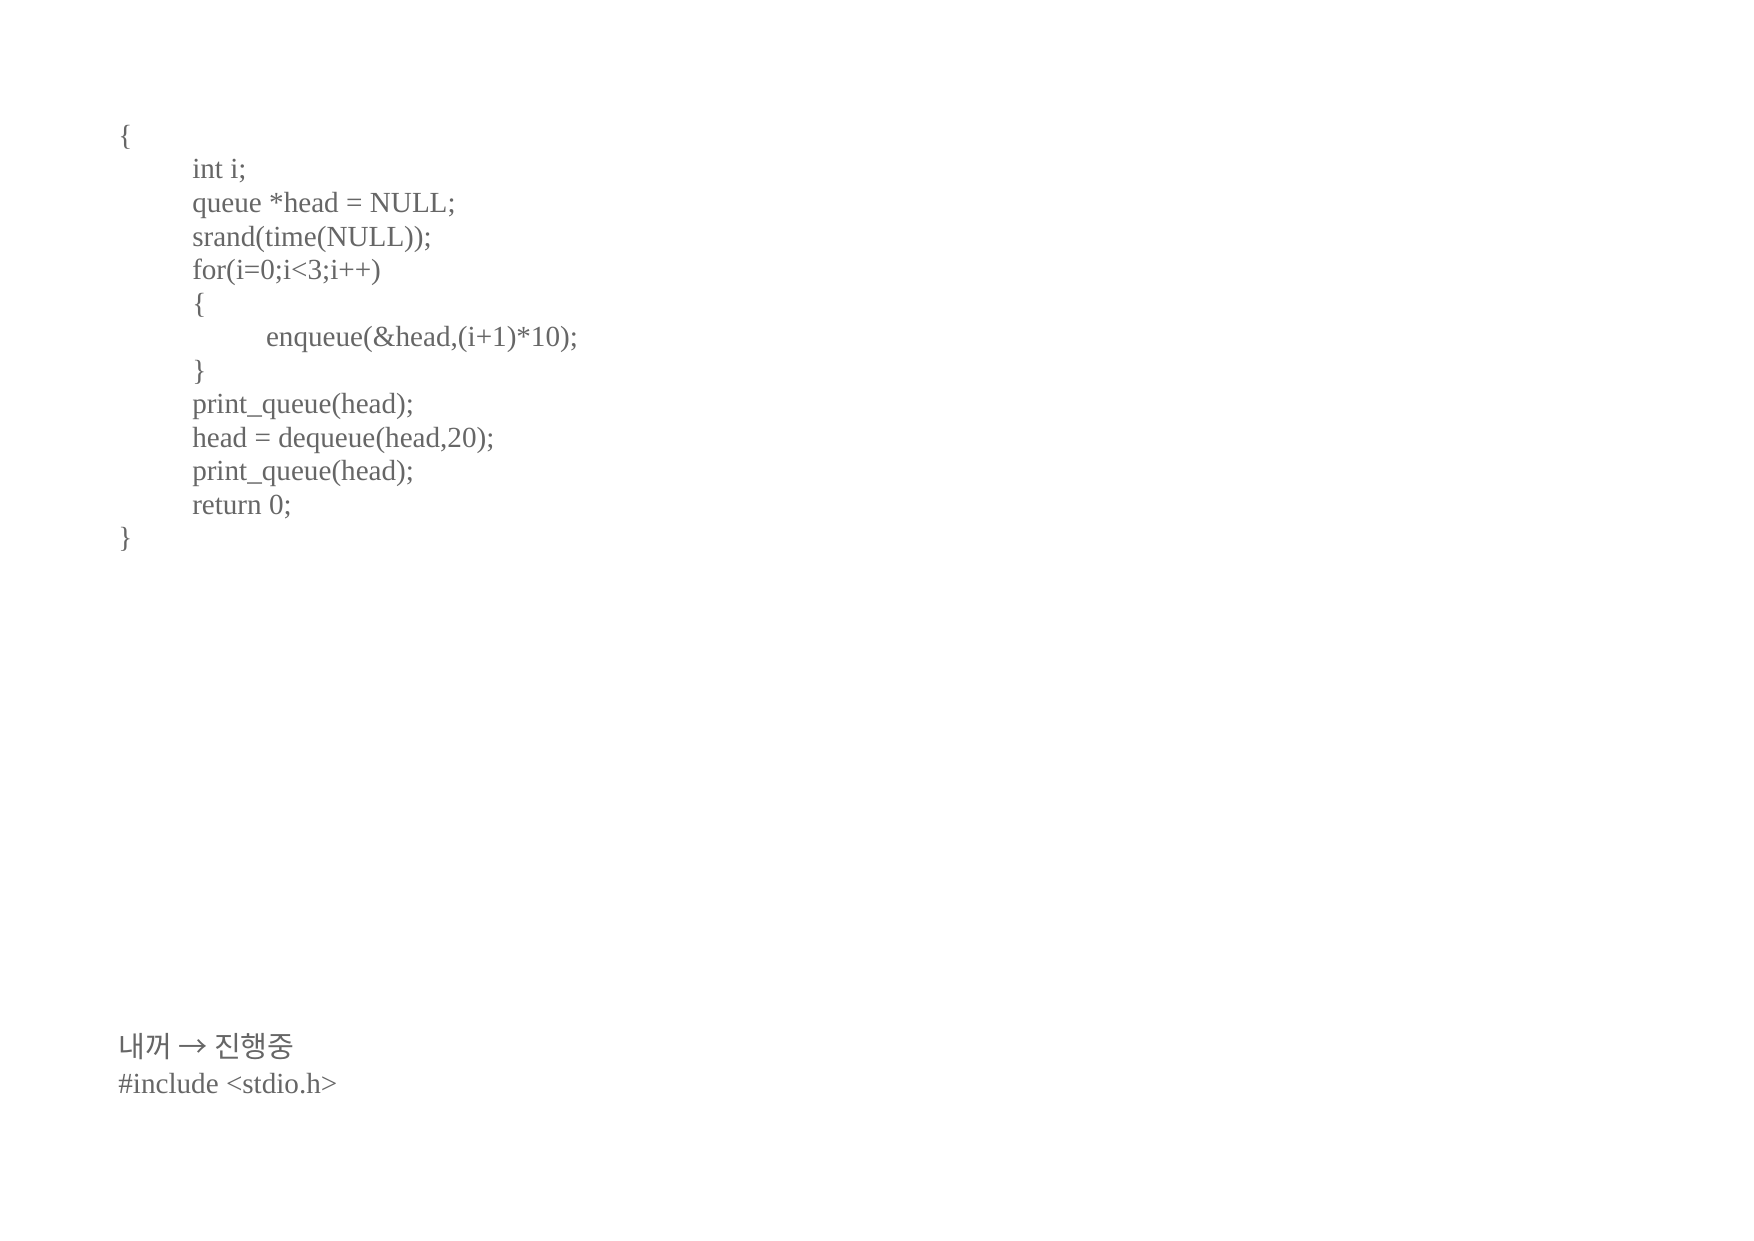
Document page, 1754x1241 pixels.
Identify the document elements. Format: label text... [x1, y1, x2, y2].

text queue *head = NULL; [118, 185, 1636, 219]
text return 0; [118, 487, 1636, 521]
text print_queue(head); [118, 453, 1636, 487]
text 내꺼 → 진행중 [118, 1024, 1636, 1066]
text { [118, 286, 1636, 319]
text } [118, 353, 1636, 386]
text print_queue(head); [118, 386, 1636, 420]
text { [118, 118, 1636, 152]
text srand(time(NULL)); [118, 219, 1636, 252]
text head = dequeue(head,20); [118, 420, 1636, 453]
text #include <stdio.h> [118, 1066, 1636, 1099]
text } [118, 521, 1636, 554]
text int i; [118, 152, 1636, 185]
text enqueue(&head,(i+1)*10); [118, 319, 1636, 353]
text for(i=0;i<3;i++) [118, 252, 1636, 286]
